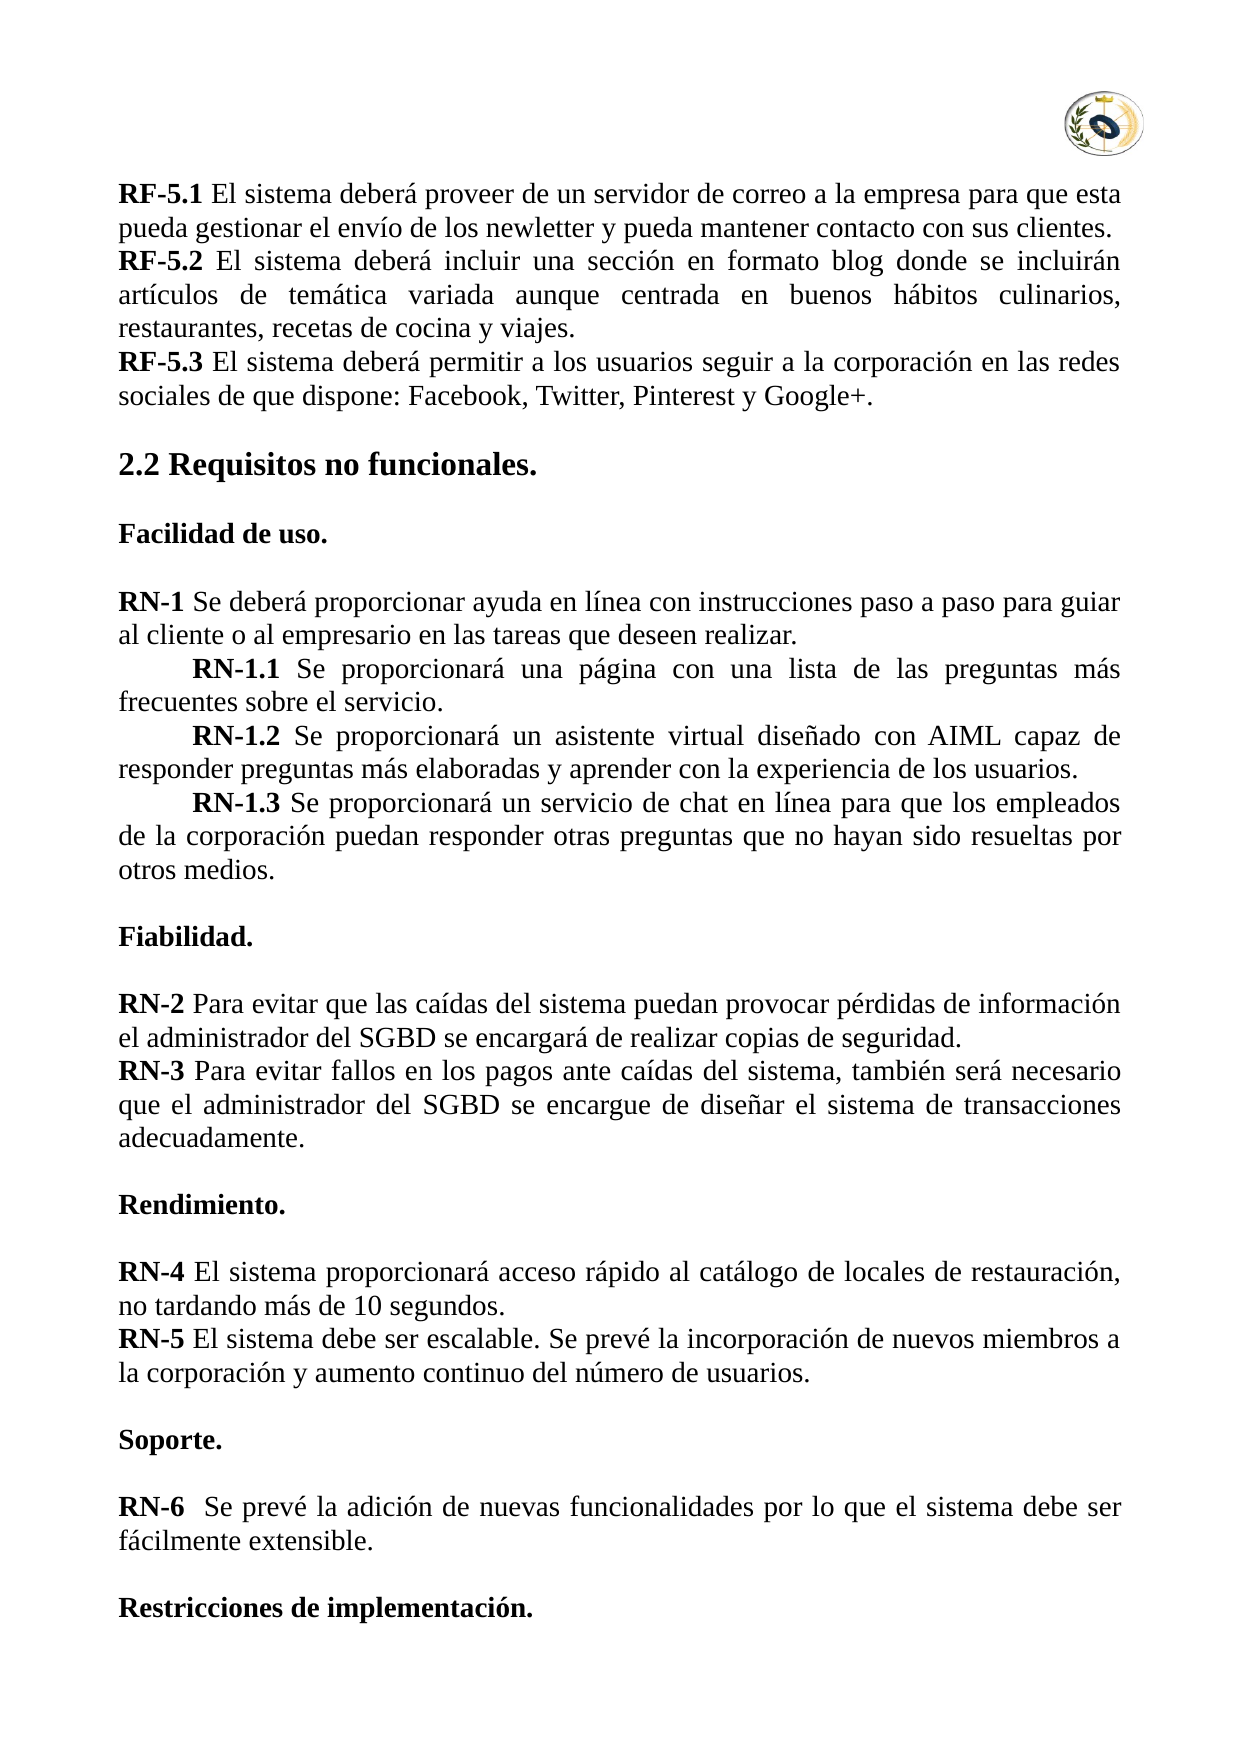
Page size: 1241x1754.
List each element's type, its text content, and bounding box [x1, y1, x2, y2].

text RN-1.1 Se proporcionará una página con una lista de las preguntas más frecuentes sobre el servicio. [118, 651, 1122, 718]
text RF-5.1 El sistema deberá proveer de un servidor de correo a la empresa para que esta pueda gestionar el envío de los newletter y pueda mantener contacto con sus clientes. [118, 176, 1122, 243]
text Restricciones de implementación. [118, 1590, 1122, 1623]
text RN-4 El sistema proporcionará acceso rápido al catálogo de locales de restauración, no tardando más de 10 segundos. [118, 1254, 1122, 1322]
text RN-5 El sistema debe ser escalable. Se prevé la incorporación de nuevos miembros a la corporación y aumento continuo del número de usuarios. [118, 1322, 1122, 1389]
text RN-1.2 Se proporcionará un asistente virtual diseñado con AIML capaz de responder preguntas más elaboradas y aprender con la experiencia de los usuarios. [118, 718, 1122, 785]
text RN-3 Para evitar fallos en los pagos ante caídas del sistema, también será necesario que el administrador del SGBD se encargue de diseñar el sistema de transacciones adecuadamente. [118, 1053, 1122, 1154]
text RN-1.3 Se proporcionará un servicio de chat en línea para que los empleados de la corporación puedan responder otras preguntas que no hayan sido resueltas por otros medios. [118, 785, 1122, 886]
text 2.2 Requisitos no funcionales. [118, 445, 1122, 483]
text RN-1 Se deberá proporcionar ayuda en línea con instrucciones paso a paso para guiar al cliente o al empresario en las tareas que deseen realizar. [118, 584, 1122, 651]
text Soporte. [118, 1422, 1122, 1456]
text Rendimiento. [118, 1187, 1122, 1221]
text RN-2 Para evitar que las caídas del sistema puedan provocar pérdidas de información el administrador del SGBD se encargará de realizar copias de seguridad. [118, 986, 1122, 1053]
text Fiabilidad. [118, 919, 1122, 953]
text RN-6 Se prevé la adición de nuevas funcionalidades por lo que el sistema debe ser fácilmente extensible. [118, 1489, 1122, 1556]
text Facilidad de uso. [118, 517, 1122, 550]
text RF-5.2 El sistema deberá incluir una sección en formato blog donde se incluirán artículos de temática variada aunque centrada en buenos hábitos culinarios, restaurantes, recetas de cocina y viajes. [118, 243, 1122, 344]
text RF-5.3 El sistema deberá permitir a los usuarios seguir a la corporación en las redes sociales de que dispone: Facebook, Twitter, Pinterest y Google+. [118, 344, 1122, 411]
picture [1064, 91, 1144, 156]
